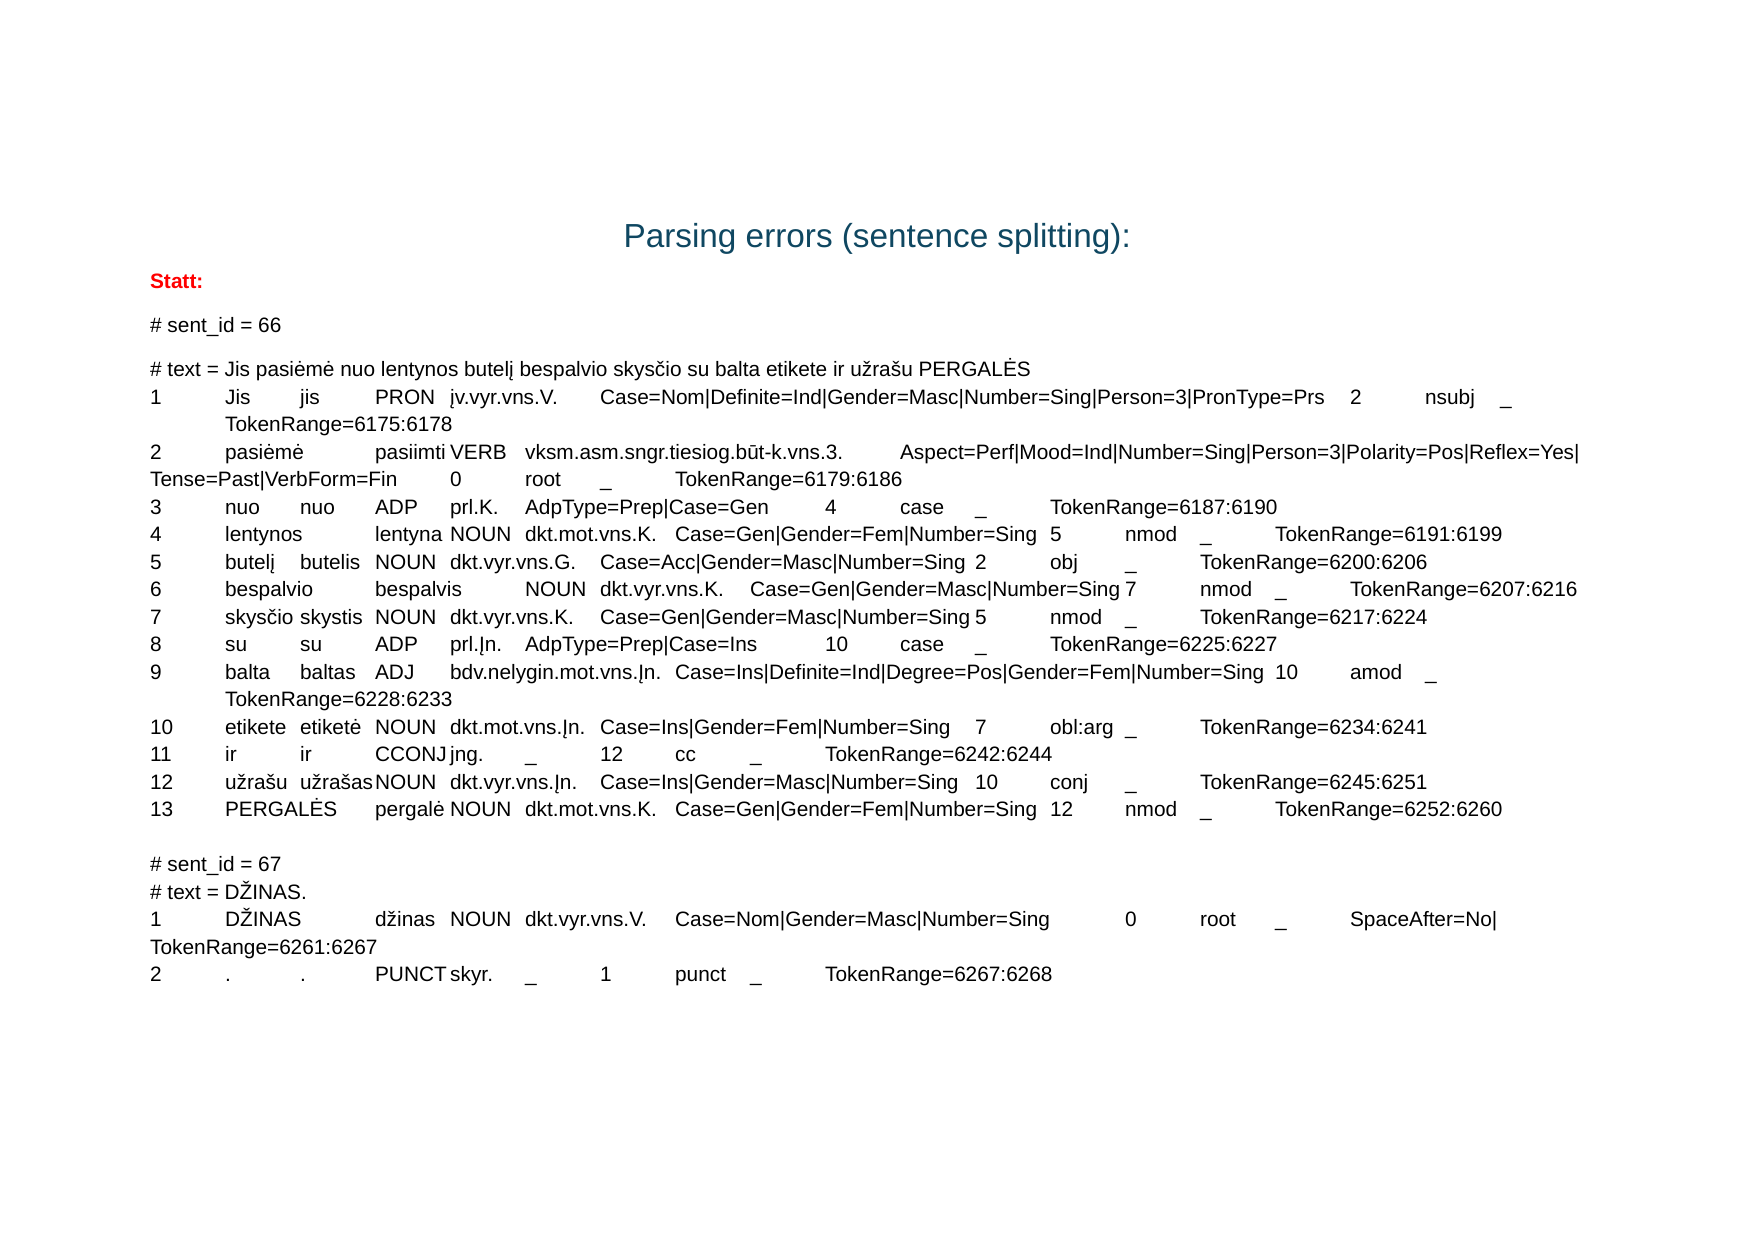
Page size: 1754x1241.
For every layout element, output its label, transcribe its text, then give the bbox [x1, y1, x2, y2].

text 5 butelį butelis NOUN dkt.vyr.vns.G. Case=Acc|Gender=Masc|Number=Sing 2 obj _ TokenRange=6200:6206 [150, 550, 1604, 574]
text 2 pasiėmė pasiimti VERB vksm.asm.sngr.tiesiog.būt-k.vns.3. Aspect=Perf|Mood=Ind|Number=Sing|Person=3|Polarity=Pos|Reflex=Yes|Tense=Past|VerbForm=Fin 0 root _ TokenRange=6179:6186 [150, 440, 1604, 491]
text # text = Jis pasiėmė nuo lentynos butelį bespalvio skysčio su balta etikete ir užrašu PERGALĖS [150, 357, 1604, 381]
text Statt: [150, 269, 1604, 293]
text 9 balta baltas ADJ bdv.nelygin.mot.vns.Įn. Case=Ins|Definite=Ind|Degree=Pos|Gender=Fem|Number=Sing 10 amod _ TokenRange=6228:6233 [150, 660, 1604, 711]
text 2 . . PUNCT skyr. _ 1 punct _ TokenRange=6267:6268 [150, 962, 1604, 986]
text # text = DŽINAS. [150, 880, 1604, 904]
text 13 PERGALĖS pergalė NOUN dkt.mot.vns.K. Case=Gen|Gender=Fem|Number=Sing 12 nmod _ TokenRange=6252:6260 [150, 797, 1604, 821]
text 12 užrašu užrašas NOUN dkt.vyr.vns.Įn. Case=Ins|Gender=Masc|Number=Sing 10 conj _ TokenRange=6245:6251 [150, 770, 1604, 794]
text 1 Jis jis PRON įv.vyr.vns.V. Case=Nom|Definite=Ind|Gender=Masc|Number=Sing|Person=3|PronType=Prs 2 nsubj _ TokenRange=6175:6178 [150, 385, 1604, 436]
text 7 skysčio skystis NOUN dkt.vyr.vns.K. Case=Gen|Gender=Masc|Number=Sing 5 nmod _ TokenRange=6217:6224 [150, 605, 1604, 629]
text 10 etikete etiketė NOUN dkt.mot.vns.Įn. Case=Ins|Gender=Fem|Number=Sing 7 obl:arg _ TokenRange=6234:6241 [150, 715, 1604, 739]
text # sent_id = 67 [150, 852, 1604, 876]
text 6 bespalvio bespalvis NOUN dkt.vyr.vns.K. Case=Gen|Gender=Masc|Number=Sing 7 nmod _ TokenRange=6207:6216 [150, 577, 1604, 601]
text # sent_id = 66 [150, 313, 1604, 337]
text 1 DŽINAS džinas NOUN dkt.vyr.vns.V. Case=Nom|Gender=Masc|Number=Sing 0 root _ SpaceAfter=No|TokenRange=6261:6267 [150, 907, 1604, 959]
text 3 nuo nuo ADP prl.K. AdpType=Prep|Case=Gen 4 case _ TokenRange=6187:6190 [150, 495, 1604, 519]
text 4 lentynos lentyna NOUN dkt.mot.vns.K. Case=Gen|Gender=Fem|Number=Sing 5 nmod _ TokenRange=6191:6199 [150, 522, 1604, 546]
subtitle Parsing errors (sentence splitting): [150, 216, 1604, 255]
text 8 su su ADP prl.Įn. AdpType=Prep|Case=Ins 10 case _ TokenRange=6225:6227 [150, 632, 1604, 656]
text 11 ir ir CCONJ jng. _ 12 cc _ TokenRange=6242:6244 [150, 742, 1604, 766]
